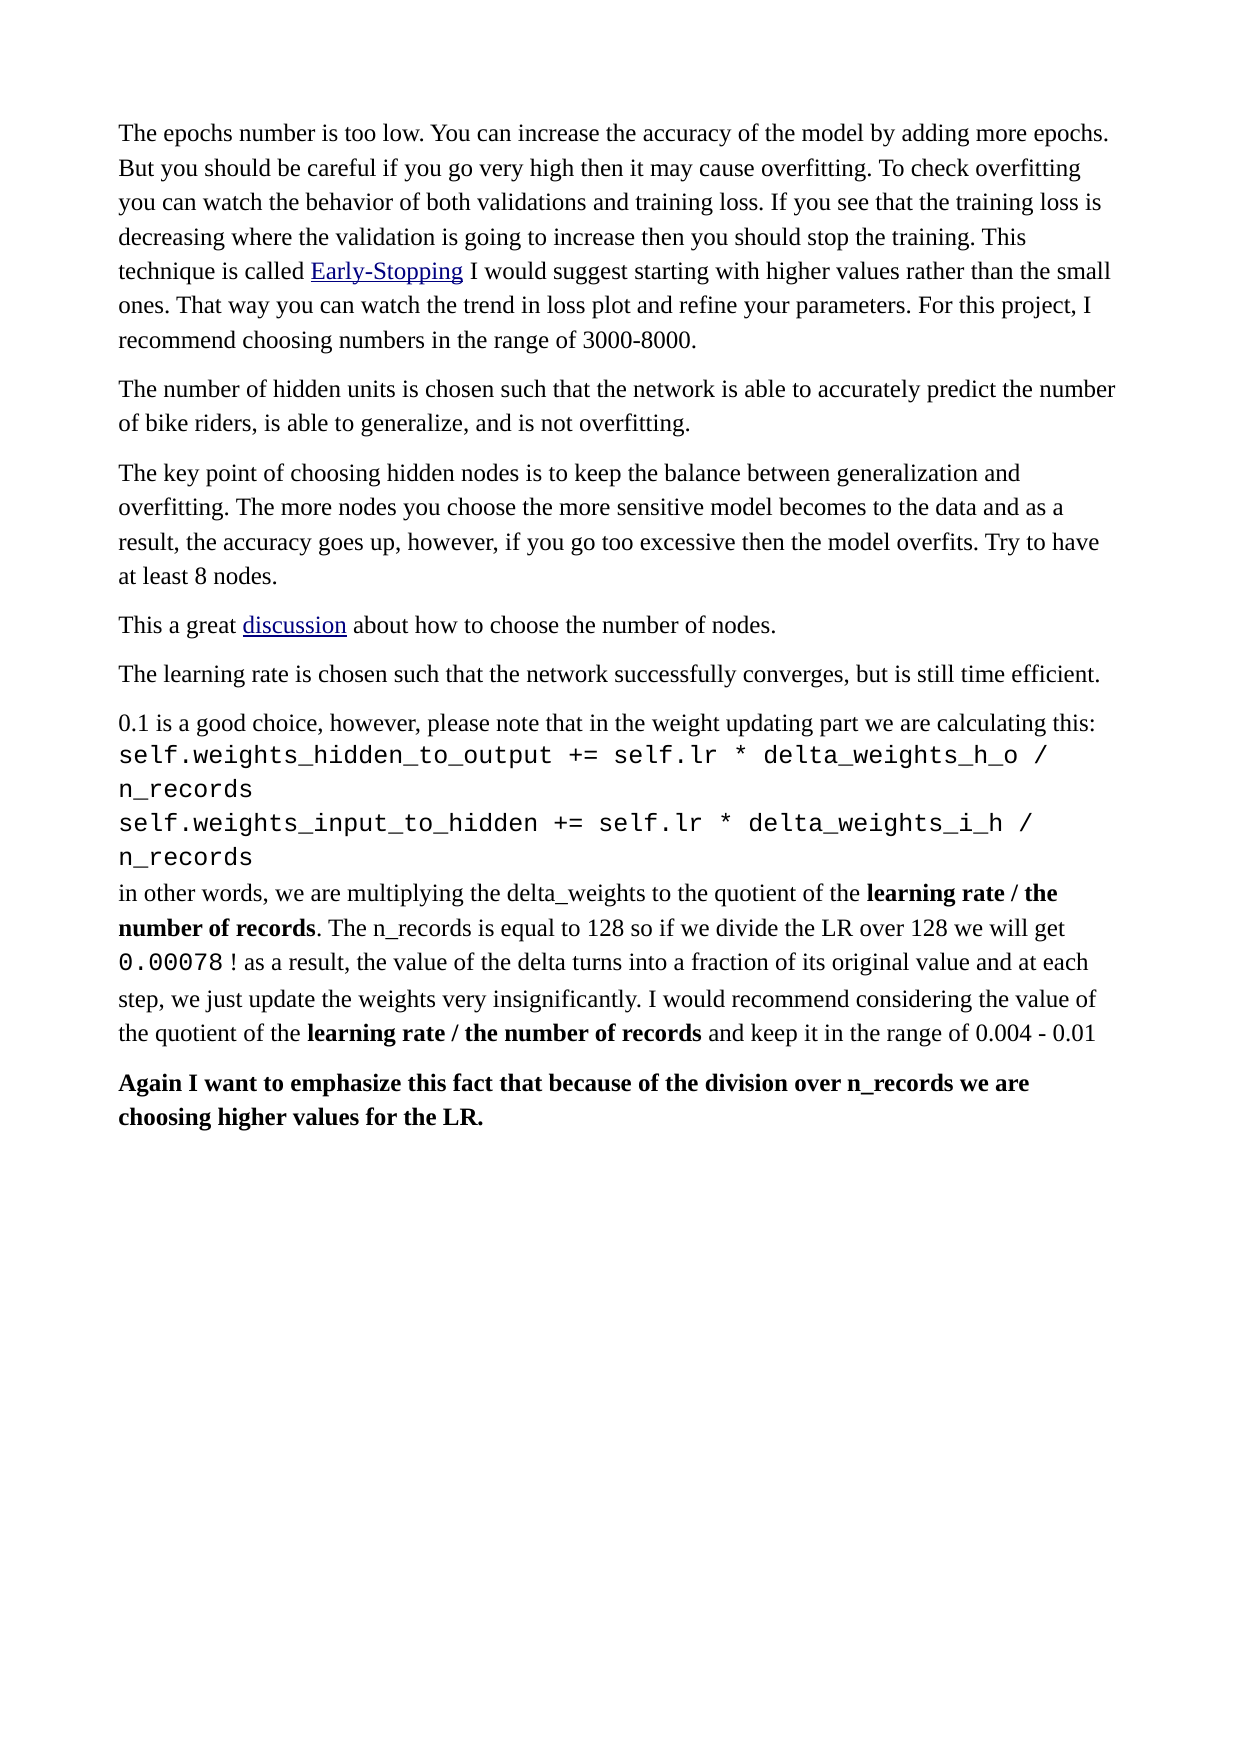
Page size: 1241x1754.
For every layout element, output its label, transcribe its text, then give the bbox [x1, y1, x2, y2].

text The key point of choosing hidden nodes is to keep the balance between generalization and overfitting. The more nodes you choose the more sensitive model becomes to the data and as a result, the accuracy goes up, however, if you go too excessive then the model overfits. Try to have at least 8 nodes. [118, 458, 1122, 590]
text The number of hidden units is chosen such that the network is able to accurately predict the number of bike riders, is able to generalize, and is not overfitting. [118, 374, 1122, 437]
text The epochs number is too low. You can increase the accuracy of the model by adding more epochs. But you should be careful if you go very high then it may cause overfitting. To check overfitting you can watch the behavior of both validations and training loss. If you see that the training loss is decreasing where the validation is going to increase then you should stop the training. This technique is called Early-Stopping I would suggest starting with higher values rather than the small ones. That way you can watch the trend in loss plot and refine your parameters. For this project, I recommend choosing numbers in the range of 3000-8000. [118, 118, 1122, 354]
text Again I want to emphasize this fact that because of the division over n_records we are choosing higher values for the LR. [118, 1068, 1122, 1131]
text This a great discussion about how to choose the number of nodes. [118, 610, 1122, 639]
text 0.1 is a good choice, however, please note that in the weight updating part we are calculating this: self.weights_hidden_to_output += self.lr * delta_weights_h_o / n_records self.weights_input_to_hidden += self.lr * delta_weights_i_h / n_records in other words, we are multiplying the delta_weights to the quotient of the learning rate / the number of records. The n_records is equal to 128 so if we divide the LR over 128 we will get 0.00078 ! as a result, the value of the delta turns into a fraction of its original value and at each step, we just update the weights very insignificantly. I would recommend considering the value of the quotient of the learning rate / the number of records and keep it in the range of 0.004 - 0.01 [118, 708, 1122, 1047]
text The learning rate is chosen such that the network successfully converges, but is still time efficient. [118, 659, 1122, 688]
